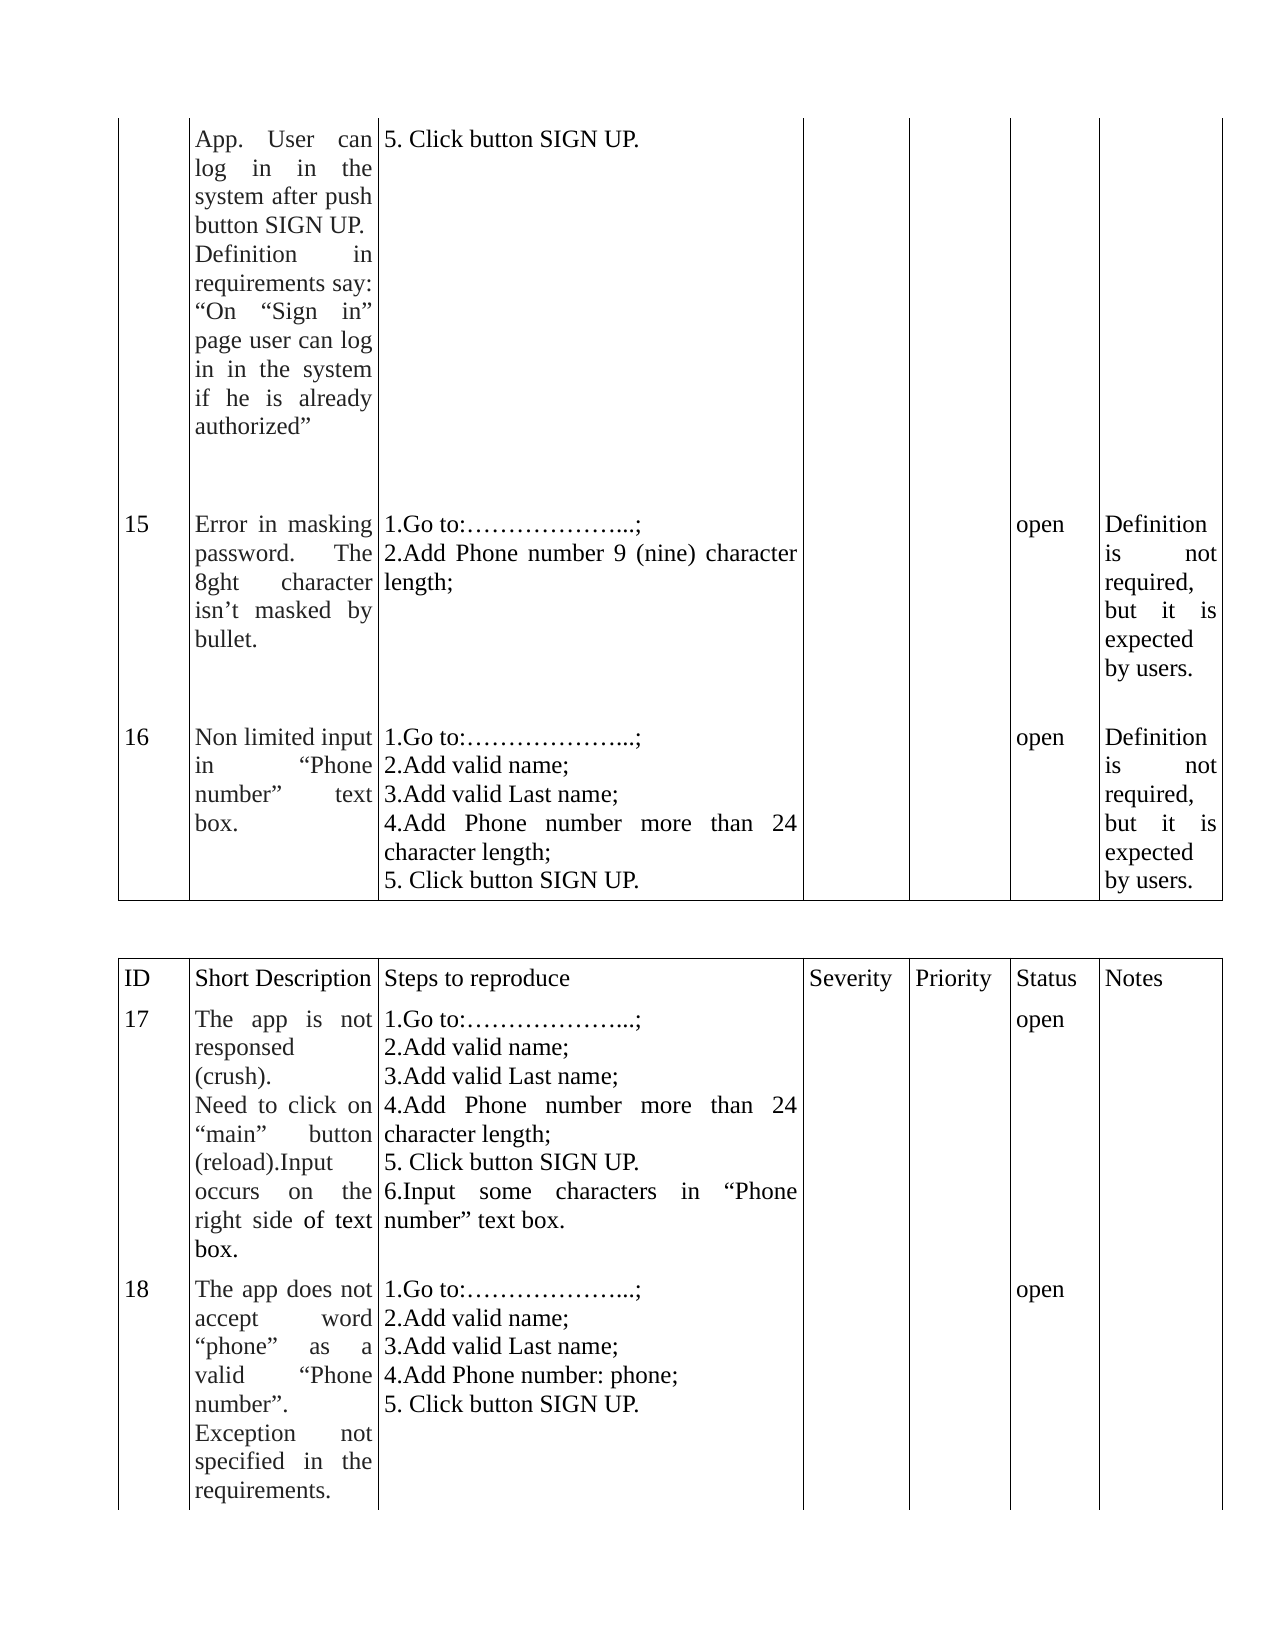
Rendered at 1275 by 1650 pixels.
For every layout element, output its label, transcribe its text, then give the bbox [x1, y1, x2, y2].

table_header Steps to reproduce [379, 959, 803, 998]
table_cell open [1011, 503, 1099, 716]
table_header Short Description [190, 959, 378, 998]
table_cell 16 [119, 716, 189, 900]
table_header [119, 118, 189, 503]
table_cell 1.Go to:………………...; 2.Add Phone number 9 (nine) character length; [379, 503, 803, 716]
table_cell Non limited input in “Phone number” text box. [190, 716, 378, 900]
table_header [804, 118, 909, 503]
table_cell [804, 1268, 909, 1509]
table_header Notes [1100, 959, 1222, 998]
table_cell 1.Go to:………………...; 2.Add valid name; 3.Add valid Last name; 4.Add Phone number more than 24 character length; 5. Click button SIGN UP. 6.Input some characters in “Phone number” text box. [379, 998, 803, 1268]
table_header [910, 118, 1010, 503]
table_cell 15 [119, 503, 189, 716]
table_cell The app does not accept word “phone” as a valid “Phone number”. Exception not specified in the requirements. [190, 1268, 378, 1509]
table_cell open [1011, 1268, 1099, 1509]
table_cell [1100, 998, 1222, 1268]
table_cell [910, 1268, 1010, 1509]
table_cell [910, 716, 1010, 900]
table_cell open [1011, 998, 1099, 1268]
table_header [1011, 118, 1099, 503]
table_cell Definition is not required, but it is expected by users. [1100, 503, 1222, 716]
table_cell [1100, 1268, 1222, 1509]
table_cell 18 [119, 1268, 189, 1509]
table_header Status [1011, 959, 1099, 998]
table_cell [804, 503, 909, 716]
table_cell [910, 503, 1010, 716]
table_header 5. Click button SIGN UP. [379, 118, 803, 503]
table_cell [804, 716, 909, 900]
table_header ID [119, 959, 189, 998]
table_cell [804, 998, 909, 1268]
table_cell 1.Go to:………………...; 2.Add valid name; 3.Add valid Last name; 4.Add Phone number: phone; 5. Click button SIGN UP. [379, 1268, 803, 1509]
table_cell Definition is not required, but it is expected by users. [1100, 716, 1222, 900]
table_header [1100, 118, 1222, 503]
table_cell [910, 998, 1010, 1268]
table_cell 1.Go to:………………...; 2.Add valid name; 3.Add valid Last name; 4.Add Phone number more than 24 character length; 5. Click button SIGN UP. [379, 716, 803, 900]
table_header Severity [804, 959, 909, 998]
table_cell 17 [119, 998, 189, 1268]
table_header Priority [910, 959, 1010, 998]
table_cell Error in masking password. The 8ght character isn’t masked by bullet. [190, 503, 378, 716]
table_cell The app is not responsed (crush). Need to click on “main” button (reload).Input occurs on the right side of text box. [190, 998, 378, 1268]
table_header App. User can log in in the system after push button SIGN UP. Definition in requirements say: “On “Sign in” page user can log in in the system if he is already authorized” [190, 118, 378, 503]
table_cell open [1011, 716, 1099, 900]
